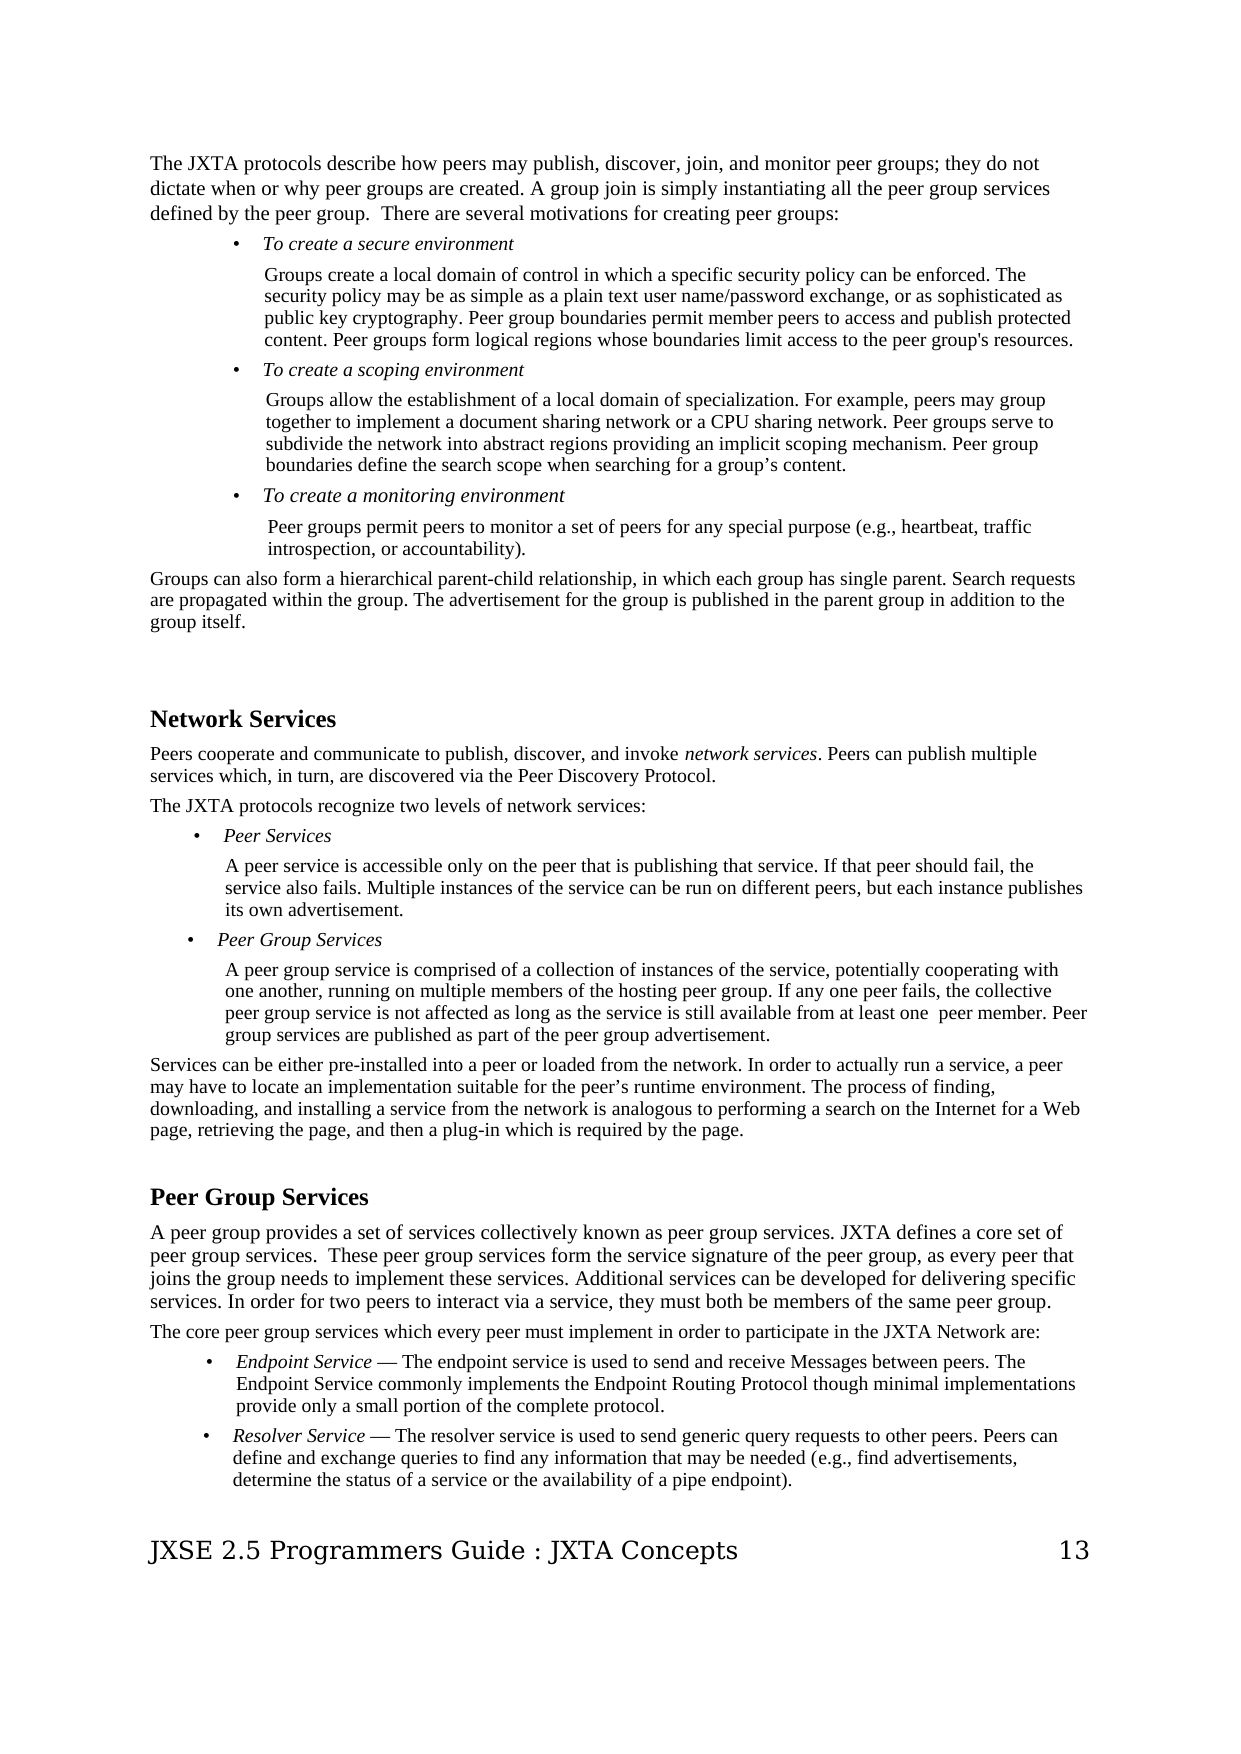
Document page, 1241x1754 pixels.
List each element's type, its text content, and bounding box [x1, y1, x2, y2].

text The JXTA protocols recognize two levels of network services: [150, 795, 1090, 816]
text Peers cooperate and communicate to publish, discover, and invoke network services. Peers can publish multiple services which, in turn, are discovered via the Peer Discovery Protocol. [150, 743, 1090, 786]
text Groups create a local domain of control in which a specific security policy can be enforced. The security policy may be as simple as a plain text user name/password exchange, or as sophisticated as public key cryptography. Peer group boundaries permit member peers to access and publish protected content. Peer groups form logical regions whose boundaries limit access to the peer group's resources. [264, 263, 1090, 351]
text A peer group provides a set of services collectively known as peer group services. JXTA defines a core set of peer group services. These peer group services form the service signature of the peer group, as every peer that joins the group needs to implement these services. Additional services can be developed for delivering specific services. In order for two peers to interact via a service, they must both be members of the same peer group. [150, 1221, 1090, 1313]
text The core peer group services which every peer must implement in order to participate in the JXTA Network are: [150, 1321, 1090, 1343]
list Peer Services [194, 825, 1090, 847]
list To create a secure environment [196, 233, 1090, 255]
text Peer groups permit peers to monitor a set of peers for any special purpose (e.g., heartbeat, traffic introspection, or accountability). [267, 516, 1090, 559]
list Resolver Service — The resolver service is used to send generic query requests to other peers. Peers can define and exchange queries to find any information that may be needed (e.g., find advertisements, determine the status of a service or the availability of a pipe endpoint). [166, 1425, 1090, 1490]
text Groups allow the establishment of a local domain of specialization. For example, peers may group together to implement a document sharing network or a CPU sharing network. Peer groups serve to subdivide the network into abstract regions providing an implicit scoping mechanism. Peer group boundaries define the search scope when searching for a group’s content. [266, 389, 1090, 476]
text Peer Group Services [150, 1183, 1090, 1211]
text Services can be either pre-installed into a peer or loaded from the network. In order to actually run a service, a peer may have to locate an implementation suitable for the peer’s runtime environment. The process of finding, downloading, and installing a service from the network is analogous to performing a search on the Internet for a Web page, retrieving the page, and then a plug-in which is required by the page. [150, 1054, 1090, 1141]
text Groups can also form a hierarchical parent-child relationship, in which each group has single parent. Search requests are propagated within the group. The advertisement for the group is published in the parent group in addition to the group itself. [150, 568, 1090, 633]
list To create a monitoring environment [233, 484, 1090, 507]
text The JXTA protocols describe how peers may publish, discover, join, and monitor peer groups; they do not dictate when or why peer groups are created. A group join is simply instantiating all the peer group services defined by the peer group. There are several motivations for creating peer groups: [150, 150, 1090, 225]
list To create a scoping environment [233, 359, 1090, 381]
text A peer group service is comprised of a collection of instances of the service, potentially cooperating with one another, running on multiple members of the hosting peer group. If any one peer fails, the collective peer group service is not affected as long as the service is still available from at least one peer member. Peer group services are published as part of the peer group advertisement. [225, 959, 1090, 1046]
list Peer Group Services [187, 928, 1090, 950]
list Endpoint Service — The endpoint service is used to send and receive Messages between peers. The Endpoint Service commonly implements the Endpoint Routing Protocol though minimal implementations provide only a small portion of the complete protocol. [169, 1351, 1090, 1417]
text A peer service is accessible only on the peer that is publishing that service. If that peer should fail, the service also fails. Multiple instances of the service can be run on different peers, but each instance publishes its own advertisement. [225, 855, 1090, 920]
text Network Services [150, 705, 1090, 732]
